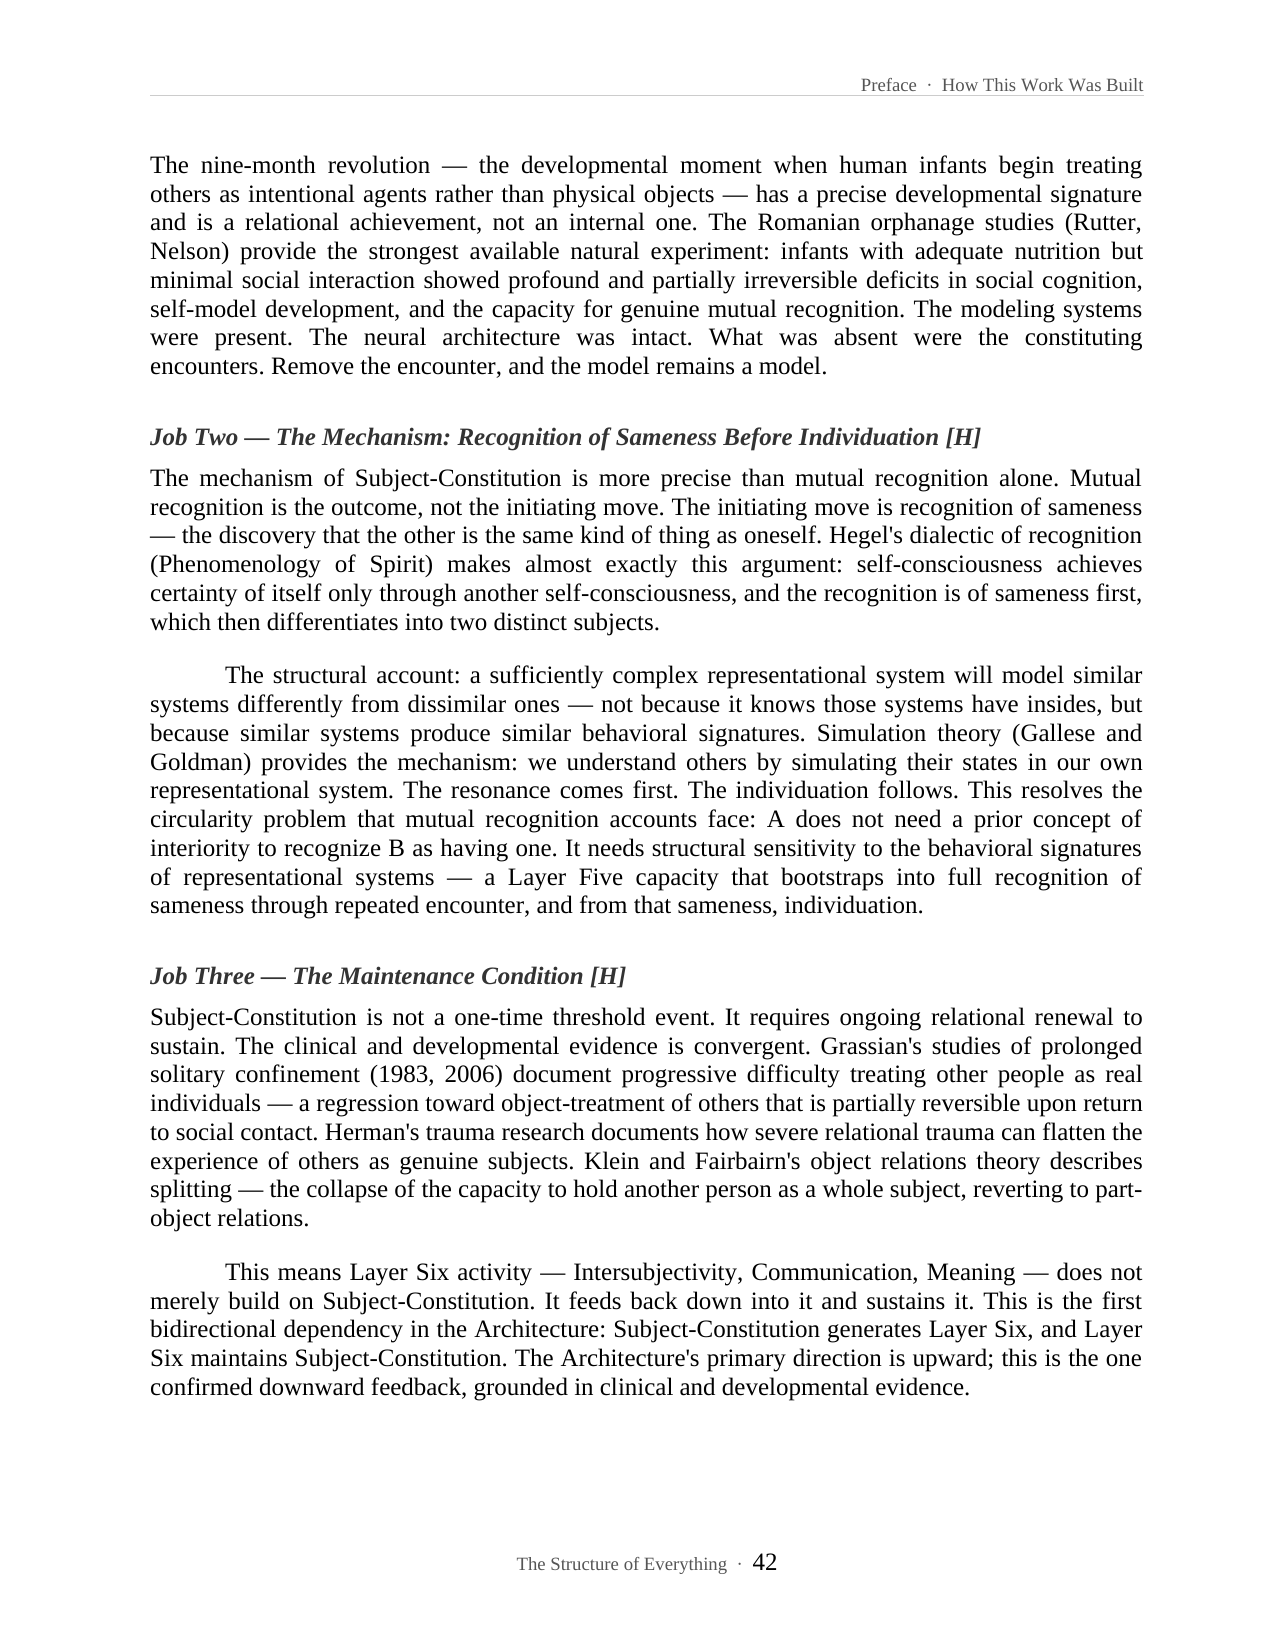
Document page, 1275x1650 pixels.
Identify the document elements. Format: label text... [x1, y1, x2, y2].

text The mechanism of Subject-Constitution is more precise than mutual recognition alone. Mutual recognition is the outcome, not the initiating move. The initiating move is recognition of sameness — the discovery that the other is the same kind of thing as oneself. Hegel's dialectic of recognition (Phenomenology of Spirit) makes almost exactly this argument: self-consciousness achieves certainty of itself only through another self-consciousness, and the recognition is of sameness first, which then differentiates into two distinct subjects. [150, 463, 1144, 635]
text The nine-month revolution — the developmental moment when human infants begin treating others as intentional agents rather than physical objects — has a precise developmental signature and is a relational achievement, not an internal one. The Romanian orphanage studies (Rutter, Nelson) provide the strongest available natural experiment: infants with adequate nutrition but minimal social interaction showed profound and partially irreversible deficits in social cognition, self-model development, and the capacity for genuine mutual recognition. The modeling systems were present. The neural architecture was intact. What was absent were the constituting encounters. Remove the encounter, and the model remains a model. [150, 150, 1144, 380]
text The structural account: a sufficiently complex representational system will model similar systems differently from dissimilar ones — not because it knows those systems have insides, but because similar systems produce similar behavioral signatures. Simulation theory (Gallese and Goldman) provides the mechanism: we understand others by simulating their states in our own representational system. The resonance comes first. The individuation follows. This resolves the circularity problem that mutual recognition accounts face: A does not need a prior concept of interiority to recognize B as having one. It needs structural sensitivity to the behavioral signatures of representational systems — a Layer Five capacity that bootstraps into full recognition of sameness through repeated encounter, and from that sameness, individuation. [150, 660, 1144, 919]
text This means Layer Six activity — Intersubjectivity, Communication, Meaning — does not merely build on Subject-Constitution. It feeds back down into it and sustains it. This is the first bidirectional dependency in the Architecture: Subject-Constitution generates Layer Six, and Layer Six maintains Subject-Constitution. The Architecture's primary direction is upward; this is the one confirmed downward feedback, grounded in clinical and developmental evidence. [150, 1257, 1144, 1401]
subtitle Job Two — The Mechanism: Recognition of Sameness Before Individuation [H] [150, 422, 1144, 450]
subtitle Job Three — The Maintenance Condition [H] [150, 961, 1144, 989]
text Subject-Constitution is not a one-time threshold event. It requires ongoing relational renewal to sustain. The clinical and developmental evidence is convergent. Grassian's studies of prolonged solitary confinement (1983, 2006) document progressive difficulty treating other people as real individuals — a regression toward object-treatment of others that is partially reversible upon return to social contact. Herman's trauma research documents how severe relational trauma can flatten the experience of others as genuine subjects. Klein and Fairbairn's object relations theory describes splitting — the collapse of the capacity to hold another person as a whole subject, reverting to part-object relations. [150, 1002, 1144, 1232]
